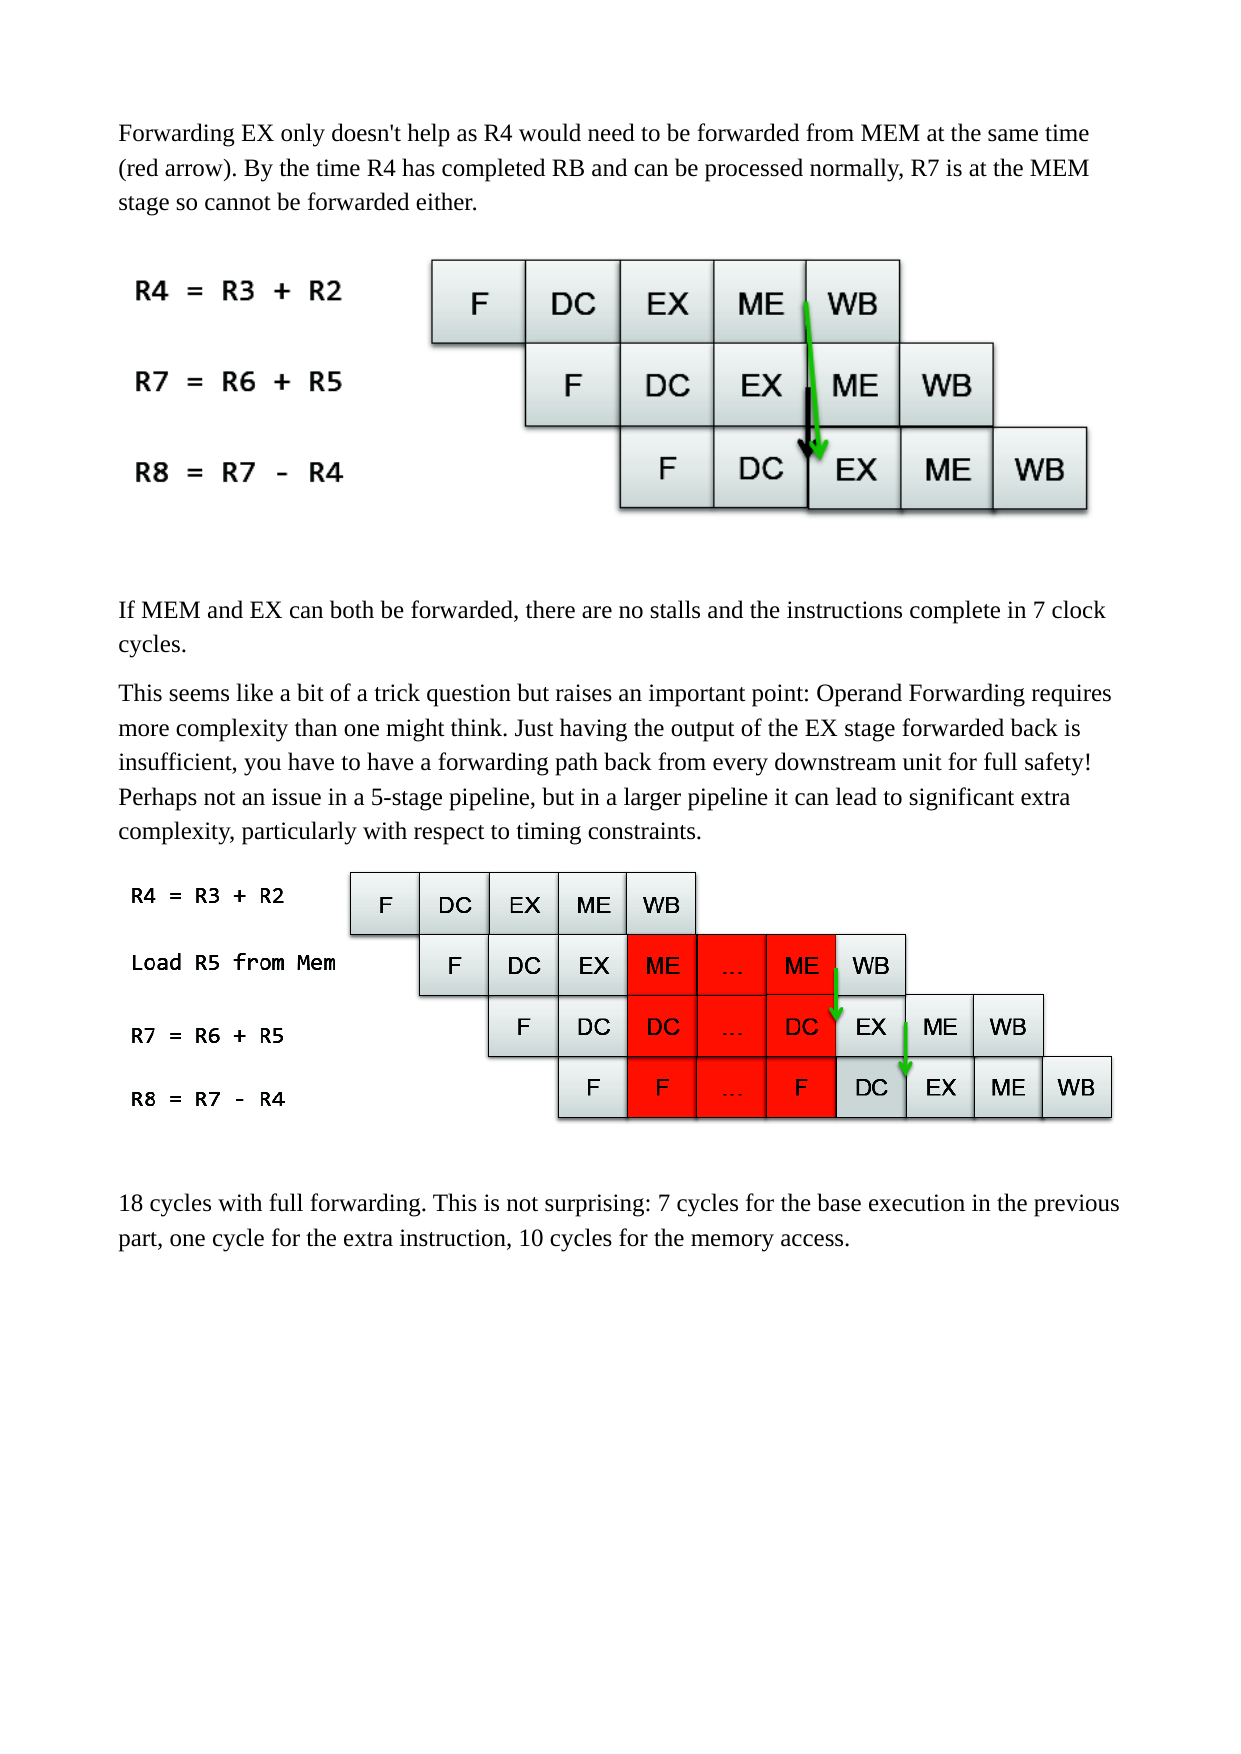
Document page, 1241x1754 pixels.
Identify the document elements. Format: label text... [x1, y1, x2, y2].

text 18 cycles with full forwarding. This is not surprising: 7 cycles for the base execution in the previous part, one cycle for the extra instruction, 10 cycles for the memory access. [118, 1188, 1122, 1252]
text If MEM and EX can both be forwarded, there are no stalls and the instructions complete in 7 clock cycles. [118, 595, 1122, 658]
picture [118, 865, 1123, 1134]
text This seems like a bit of a trick question but raises an important point: Operand Forwarding requires more complexity than one might think. Just having the output of the EX stage forwarded back is insufficient, you have to have a forwarding path back from every downstream unit for full safety! Perhaps not an issue in a 5-stage pipeline, but in a larger pipeline it can lead to significant extra complexity, particularly with respect to timing constraints. [118, 678, 1122, 845]
text Forwarding EX only doesn't help as R4 would need to be forwarded from MEM at the same time (red arrow). By the time R4 has completed RB and can be processed normally, R7 is at the MEM stage so cannot be forwarded either. [118, 118, 1122, 216]
picture [118, 236, 1123, 540]
